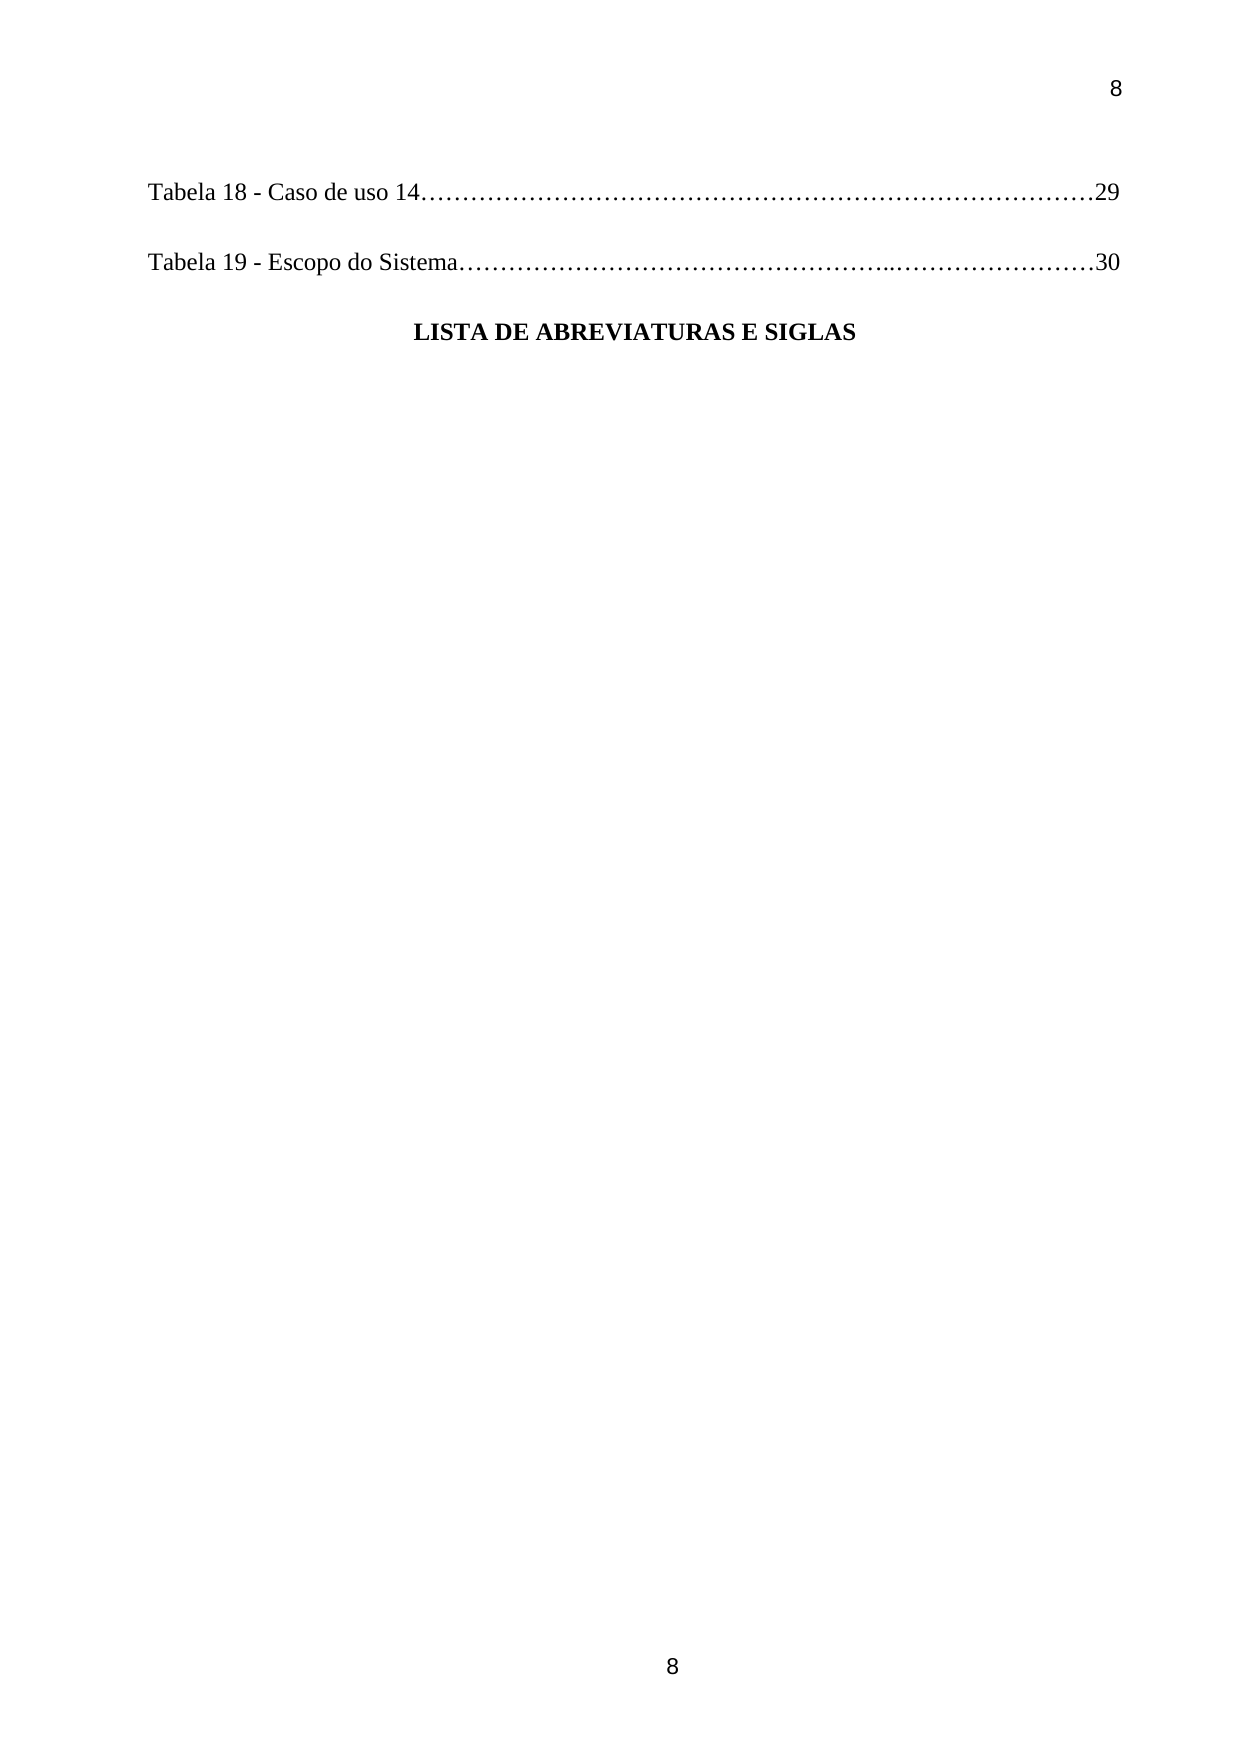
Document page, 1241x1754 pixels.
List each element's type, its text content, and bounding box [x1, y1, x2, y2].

text Tabela 18 - Caso de uso 14………………………………………………………………………29 [148, 177, 1122, 206]
text LISTA DE ABREVIATURAS E SIGLAS [148, 317, 1122, 346]
text Tabela 19 - Escopo do Sistema……………………………………………..……………………30 [148, 247, 1122, 276]
